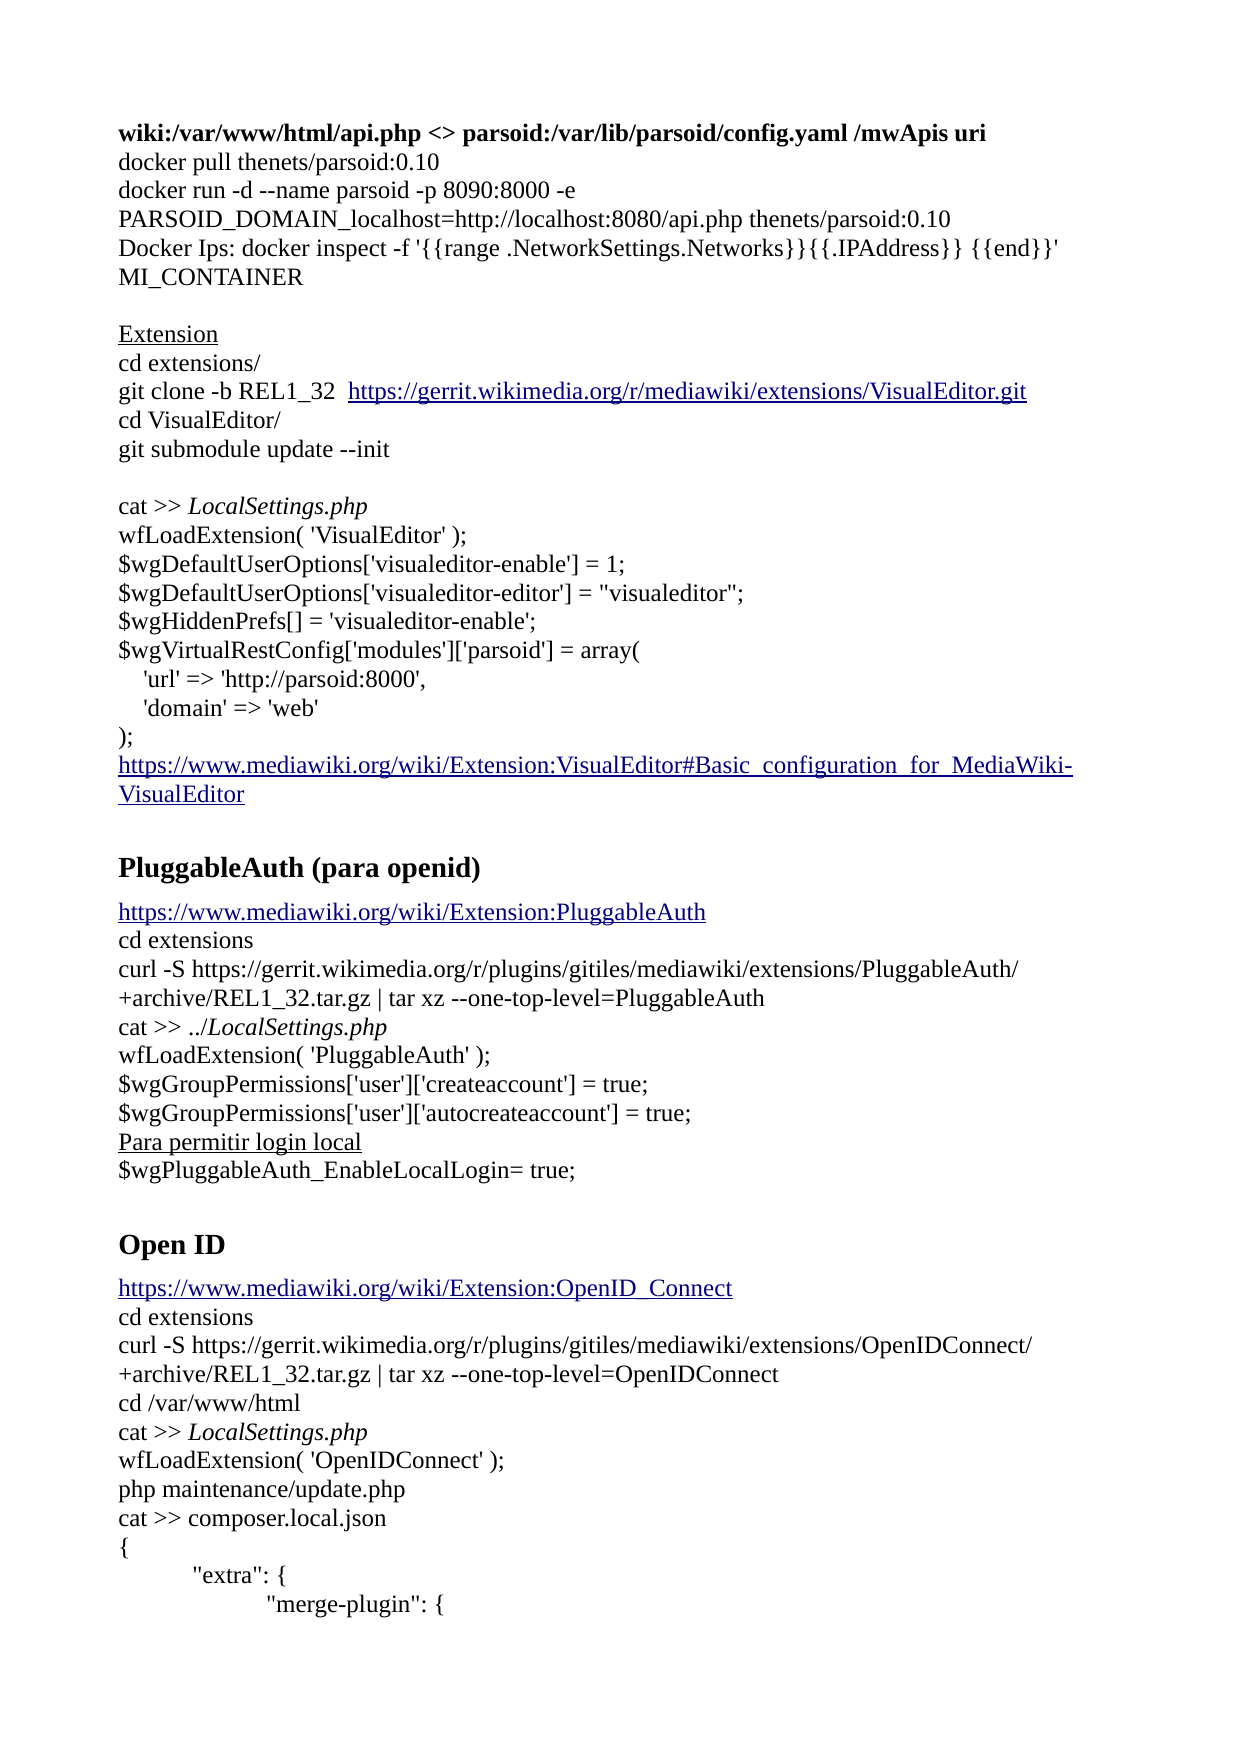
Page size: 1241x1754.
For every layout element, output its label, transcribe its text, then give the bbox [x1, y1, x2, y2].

text 'url' => 'http://parsoid:8000', [118, 664, 1122, 693]
text https://www.mediawiki.org/wiki/Extension:PluggableAuth [118, 897, 1122, 925]
text wfLoadExtension( 'VisualEditor' ); [118, 520, 1122, 549]
text docker pull thenets/parsoid:0.10 [118, 147, 1122, 176]
text $wgPluggableAuth_EnableLocalLogin= true; [118, 1155, 1122, 1184]
text cd VisualEditor/ [118, 405, 1122, 434]
text curl -S https://gerrit.wikimedia.org/r/plugins/gitiles/mediawiki/extensions/OpenIDConnect/+archive/REL1_32.tar.gz | tar xz --one-top-level=OpenIDConnect [118, 1331, 1122, 1388]
text "extra": { [118, 1561, 1122, 1589]
text https://www.mediawiki.org/wiki/Extension:OpenID_Connect [118, 1273, 1122, 1302]
text $wgVirtualRestConfig['modules']['parsoid'] = array( [118, 635, 1122, 664]
text $wgGroupPermissions['user']['autocreateaccount'] = true; [118, 1098, 1122, 1127]
text $wgDefaultUserOptions['visualeditor-enable'] = 1; [118, 549, 1122, 578]
text ); [118, 721, 1122, 750]
text $wgGroupPermissions['user']['createaccount'] = true; [118, 1069, 1122, 1098]
text cd extensions [118, 1302, 1122, 1331]
subtitle Open ID [118, 1227, 1122, 1261]
text git clone -b REL1_32 https://gerrit.wikimedia.org/r/mediawiki/extensions/VisualEditor.git [118, 376, 1122, 405]
text cat >> LocalSettings.php [118, 1417, 1122, 1446]
text cd /var/www/html [118, 1388, 1122, 1417]
text Extension [118, 319, 1122, 348]
text Docker Ips: docker inspect -f '{{range .NetworkSettings.Networks}}{{.IPAddress}} {{end}}' MI_CONTAINER [118, 233, 1122, 291]
text { [118, 1532, 1122, 1561]
text php maintenance/update.php [118, 1474, 1122, 1503]
text cat >> composer.local.json [118, 1503, 1122, 1532]
text wfLoadExtension( 'OpenIDConnect' ); [118, 1446, 1122, 1474]
text $wgDefaultUserOptions['visualeditor-editor'] = "visualeditor"; [118, 578, 1122, 606]
text "merge-plugin": { [118, 1589, 1122, 1618]
text wfLoadExtension( 'PluggableAuth' ); [118, 1040, 1122, 1069]
text Para permitir login local [118, 1127, 1122, 1155]
text https://www.mediawiki.org/wiki/Extension:VisualEditor#Basic_configuration_for_MediaWiki-VisualEditor [118, 750, 1122, 808]
text 'domain' => 'web' [118, 693, 1122, 721]
text cat >> ../LocalSettings.php [118, 1012, 1122, 1040]
text docker run -d --name parsoid -p 8090:8000 -e PARSOID_DOMAIN_localhost=http://localhost:8080/api.php thenets/parsoid:0.10 [118, 176, 1122, 233]
text cd extensions/ [118, 348, 1122, 376]
text cat >> LocalSettings.php [118, 491, 1122, 520]
text curl -S https://gerrit.wikimedia.org/r/plugins/gitiles/mediawiki/extensions/PluggableAuth/+archive/REL1_32.tar.gz | tar xz --one-top-level=PluggableAuth [118, 954, 1122, 1012]
text cd extensions [118, 925, 1122, 954]
subtitle PluggableAuth (para openid) [118, 851, 1122, 884]
text $wgHiddenPrefs[] = 'visualeditor-enable'; [118, 606, 1122, 635]
text wiki:/var/www/html/api.php <> parsoid:/var/lib/parsoid/config.yaml /mwApis uri [118, 118, 1122, 147]
text git submodule update --init [118, 434, 1122, 463]
